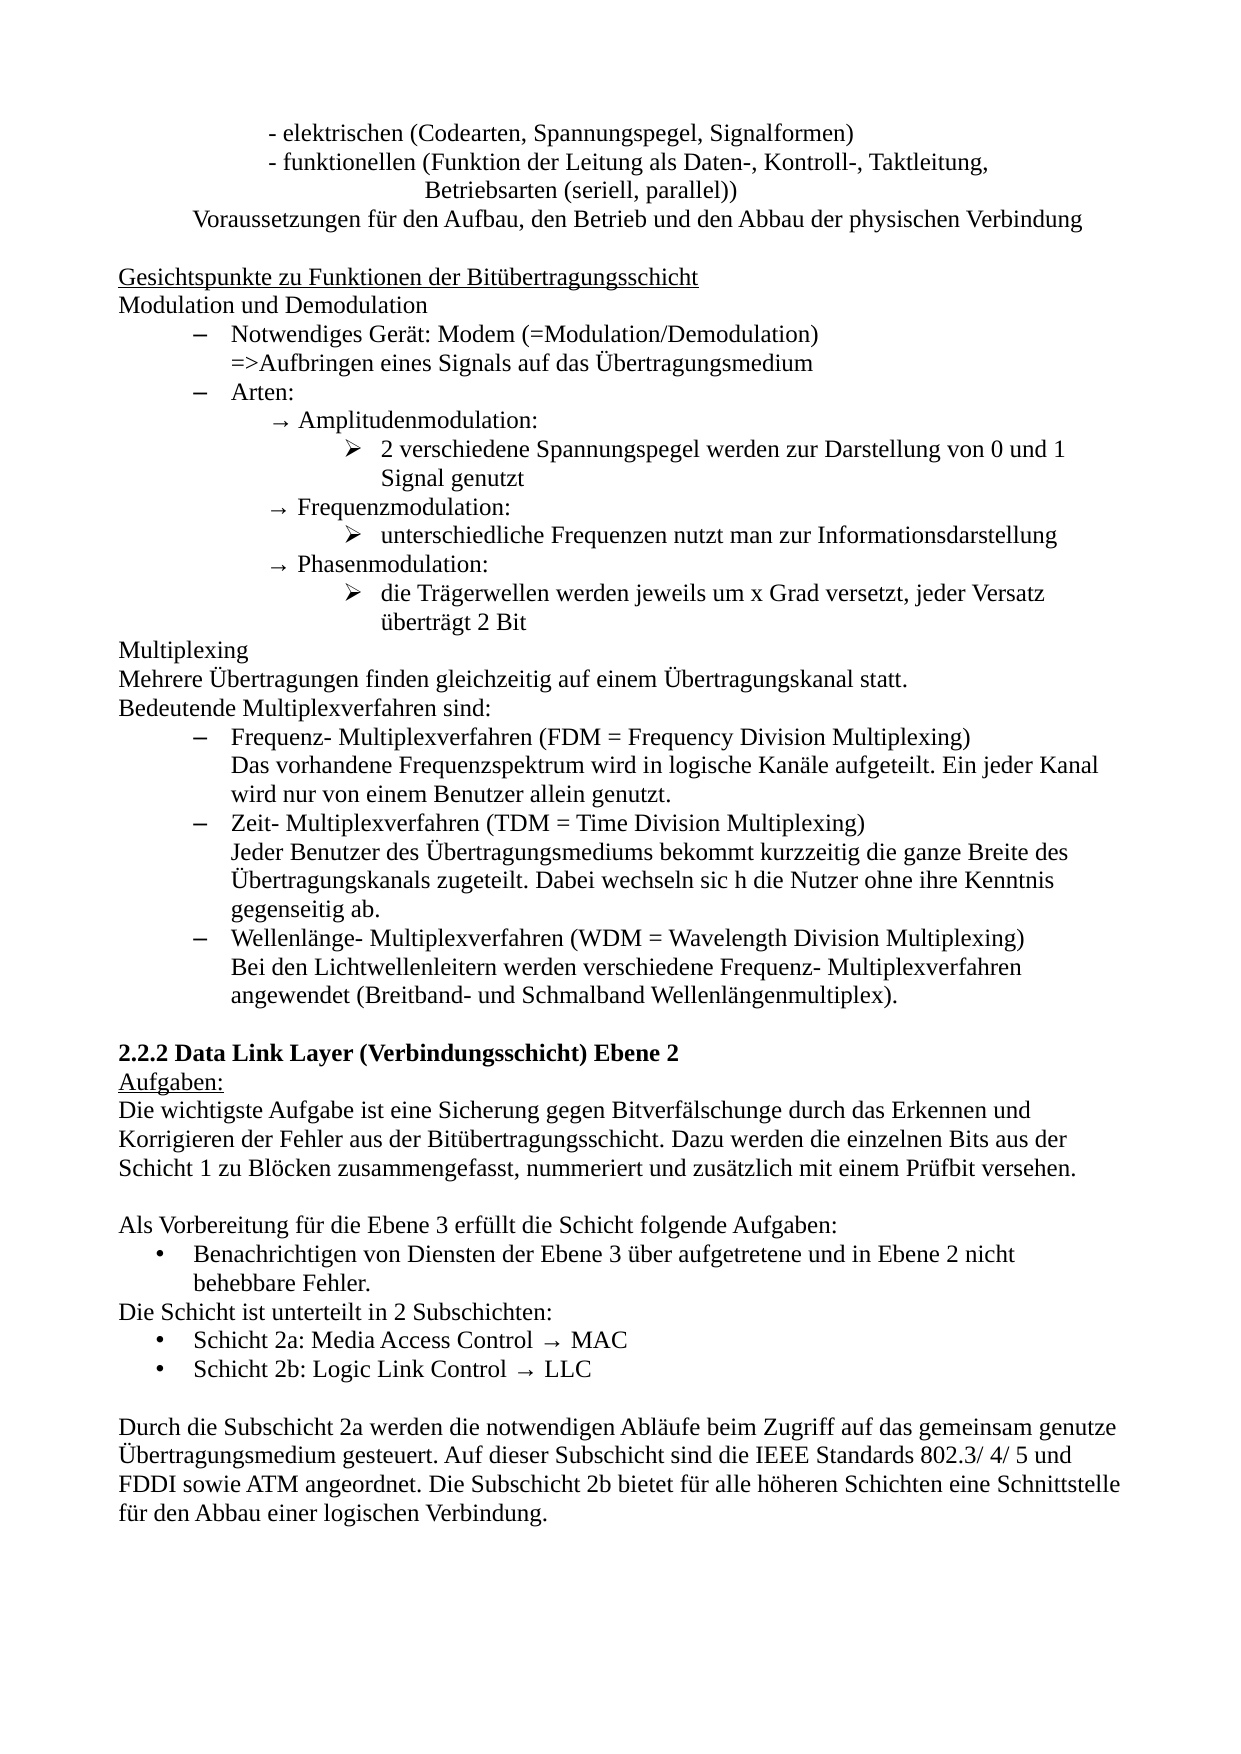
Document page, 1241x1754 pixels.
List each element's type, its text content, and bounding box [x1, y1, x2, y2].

list - elektrischen (Codearten, Spannungspegel, Signalformen) [231, 118, 1122, 147]
text Bedeutende Multiplexverfahren sind: [118, 693, 1122, 722]
list Arten: [193, 377, 1122, 406]
text → Phasenmodulation: [118, 549, 1122, 578]
text Modulation und Demodulation [118, 291, 1122, 319]
list Notwendiges Gerät: Modem (=Modulation/Demodulation) [193, 319, 1122, 348]
text Gesichtspunkte zu Funktionen der Bitübertragungsschicht [118, 262, 1122, 291]
list Schicht 2b: Logic Link Control → LLC [156, 1354, 1122, 1383]
text Die wichtigste Aufgabe ist eine Sicherung gegen Bitverfälschunge durch das Erkennen und Korrigieren der Fehler aus der Bitübertragungsschicht. Dazu werden die einzelnen Bits aus der Schicht 1 zu Blöcken zusammengefasst, nummeriert und zusätzlich mit einem Prüfbit versehen. [118, 1096, 1122, 1182]
list Benachrichtigen von Diensten der Ebene 3 über aufgetretene und in Ebene 2 nicht behebbare Fehler. [156, 1239, 1122, 1297]
list - funktionellen (Funktion der Leitung als Daten-, Kontroll-, Taktleitung, [231, 147, 1122, 176]
text → Frequenzmodulation: [118, 492, 1122, 521]
text Durch die Subschicht 2a werden die notwendigen Abläufe beim Zugriff auf das gemeinsam genutze Übertragungsmedium gesteuert. Auf dieser Subschicht sind die IEEE Standards 802.3/ 4/ 5 und FDDI sowie ATM angeordnet. Die Subschicht 2b bietet für alle höheren Schichten eine Schnittstelle für den Abbau einer logischen Verbindung. [118, 1412, 1122, 1527]
list unterschiedliche Frequenzen nutzt man zur Informationsdarstellung [343, 521, 1122, 549]
list die Trägerwellen werden jeweils um x Grad versetzt, jeder Versatz überträgt 2 Bit [343, 578, 1122, 636]
list 2 verschiedene Spannungspegel werden zur Darstellung von 0 und 1 Signal genutzt [343, 434, 1122, 492]
text Multiplexing [118, 636, 1122, 664]
list Schicht 2a: Media Access Control → MAC [156, 1326, 1122, 1354]
text Aufgaben: [118, 1067, 1122, 1096]
list =>Aufbringen eines Signals auf das Übertragungsmedium [193, 348, 1122, 377]
text Als Vorbereitung für die Ebene 3 erfüllt die Schicht folgende Aufgaben: [118, 1211, 1122, 1239]
list Frequenz- Multiplexverfahren (FDM = Frequency Division Multiplexing) [193, 722, 1122, 751]
list Betriebsarten (seriell, parallel)) [381, 176, 1122, 204]
list Jeder Benutzer des Übertragungsmediums bekommt kurzzeitig die ganze Breite des Übertragungskanals zugeteilt. Dabei wechseln sic h die Nutzer ohne ihre Kenntnis gegenseitig ab. [193, 837, 1122, 923]
list Das vorhandene Frequenzspektrum wird in logische Kanäle aufgeteilt. Ein jeder Kanal wird nur von einem Benutzer allein genutzt. [193, 751, 1122, 808]
text 2.2.2 Data Link Layer (Verbindungsschicht) Ebene 2 [118, 1038, 1122, 1067]
text Mehrere Übertragungen finden gleichzeitig auf einem Übertragungskanal statt. [118, 664, 1122, 693]
list → Amplitudenmodulation: [231, 406, 1122, 434]
list Wellenlänge- Multiplexverfahren (WDM = Wavelength Division Multiplexing) [193, 923, 1122, 952]
list Zeit- Multiplexverfahren (TDM = Time Division Multiplexing) [193, 808, 1122, 837]
text Die Schicht ist unterteilt in 2 Subschichten: [118, 1297, 1122, 1326]
list Bei den Lichtwellenleitern werden verschiedene Frequenz- Multiplexverfahren angewendet (Breitband- und Schmalband Wellenlängenmultiplex). [193, 952, 1122, 1009]
text Voraussetzungen für den Aufbau, den Betrieb und den Abbau der physischen Verbindung [118, 204, 1122, 233]
